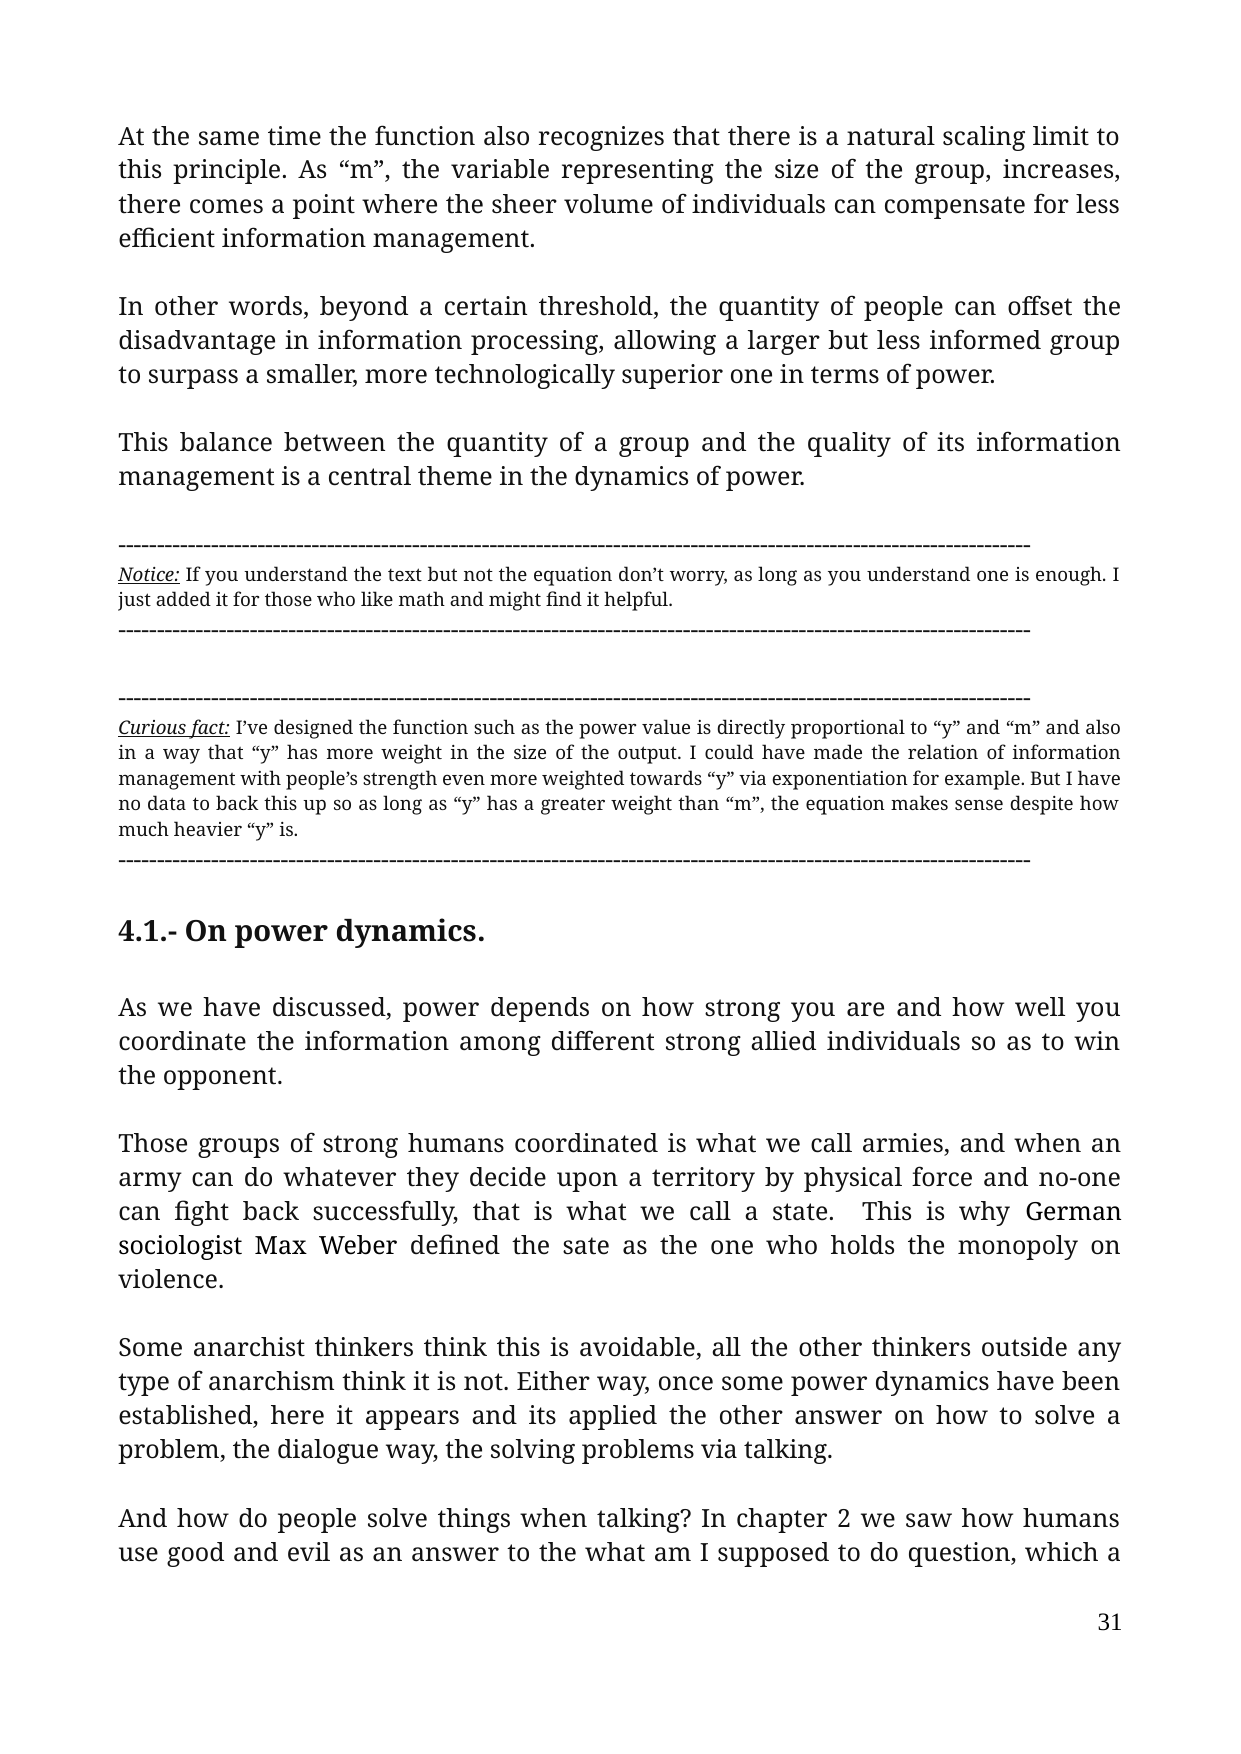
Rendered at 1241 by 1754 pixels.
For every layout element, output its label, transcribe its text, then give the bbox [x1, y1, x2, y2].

text In other words, beyond a certain threshold, the quantity of people can offset the disadvantage in information processing, allowing a larger but less informed group to surpass a smaller, more technologically superior one in terms of power. [118, 288, 1122, 391]
text Some anarchist thinkers think this is avoidable, all the other thinkers outside any type of anarchism think it is not. Either way, once some power dynamics have been established, here it appears and its applied the other answer on how to solve a problem, the dialogue way, the solving problems via talking. [118, 1330, 1122, 1466]
text Those groups of strong humans coordinated is what we call armies, and when an army can do whatever they decide upon a territory by physical force and no-one can fight back successfully, that is what we call a state. This is why German sociologist Max Weber defined the sate as the one who holds the monopoly on violence. [118, 1126, 1122, 1296]
text Curious fact: I’ve designed the function such as the power value is directly proportional to “y” and “m” and also in a way that “y” has more weight in the size of the output. I could have made the relation of information management with people’s strength even more weighted towards “y” via exponentiation for example. But I have no data to back this up so as long as “y” has a greater weight than “m”, the equation makes sense despite how much heavier “y” is. [118, 714, 1122, 842]
text ---------------------------------------------------------------------------------------------------------------------- [118, 842, 1122, 876]
text And how do people solve things when talking? In chapter 2 we saw how humans use good and evil as an answer to the what am I supposed to do question, which a [118, 1500, 1122, 1568]
text As we have discussed, power depends on how strong you are and how well you coordinate the information among different strong allied individuals so as to win the opponent. [118, 989, 1122, 1091]
text Notice: If you understand the text but not the equation don’t worry, as long as you understand one is enough. I just added it for those who like math and might find it helpful. [118, 561, 1122, 612]
text ---------------------------------------------------------------------------------------------------------------------- [118, 680, 1122, 714]
text ---------------------------------------------------------------------------------------------------------------------- [118, 527, 1122, 561]
text 4.1.- On power dynamics. [118, 910, 1122, 949]
text At the same time the function also recognizes that there is a natural scaling limit to this principle. As “m”, the variable representing the size of the group, increases, there comes a point where the sheer volume of individuals can compensate for less efficient information management. [118, 118, 1122, 254]
text This balance between the quantity of a group and the quality of its information management is a central theme in the dynamics of power. [118, 425, 1122, 493]
text ---------------------------------------------------------------------------------------------------------------------- [118, 612, 1122, 646]
